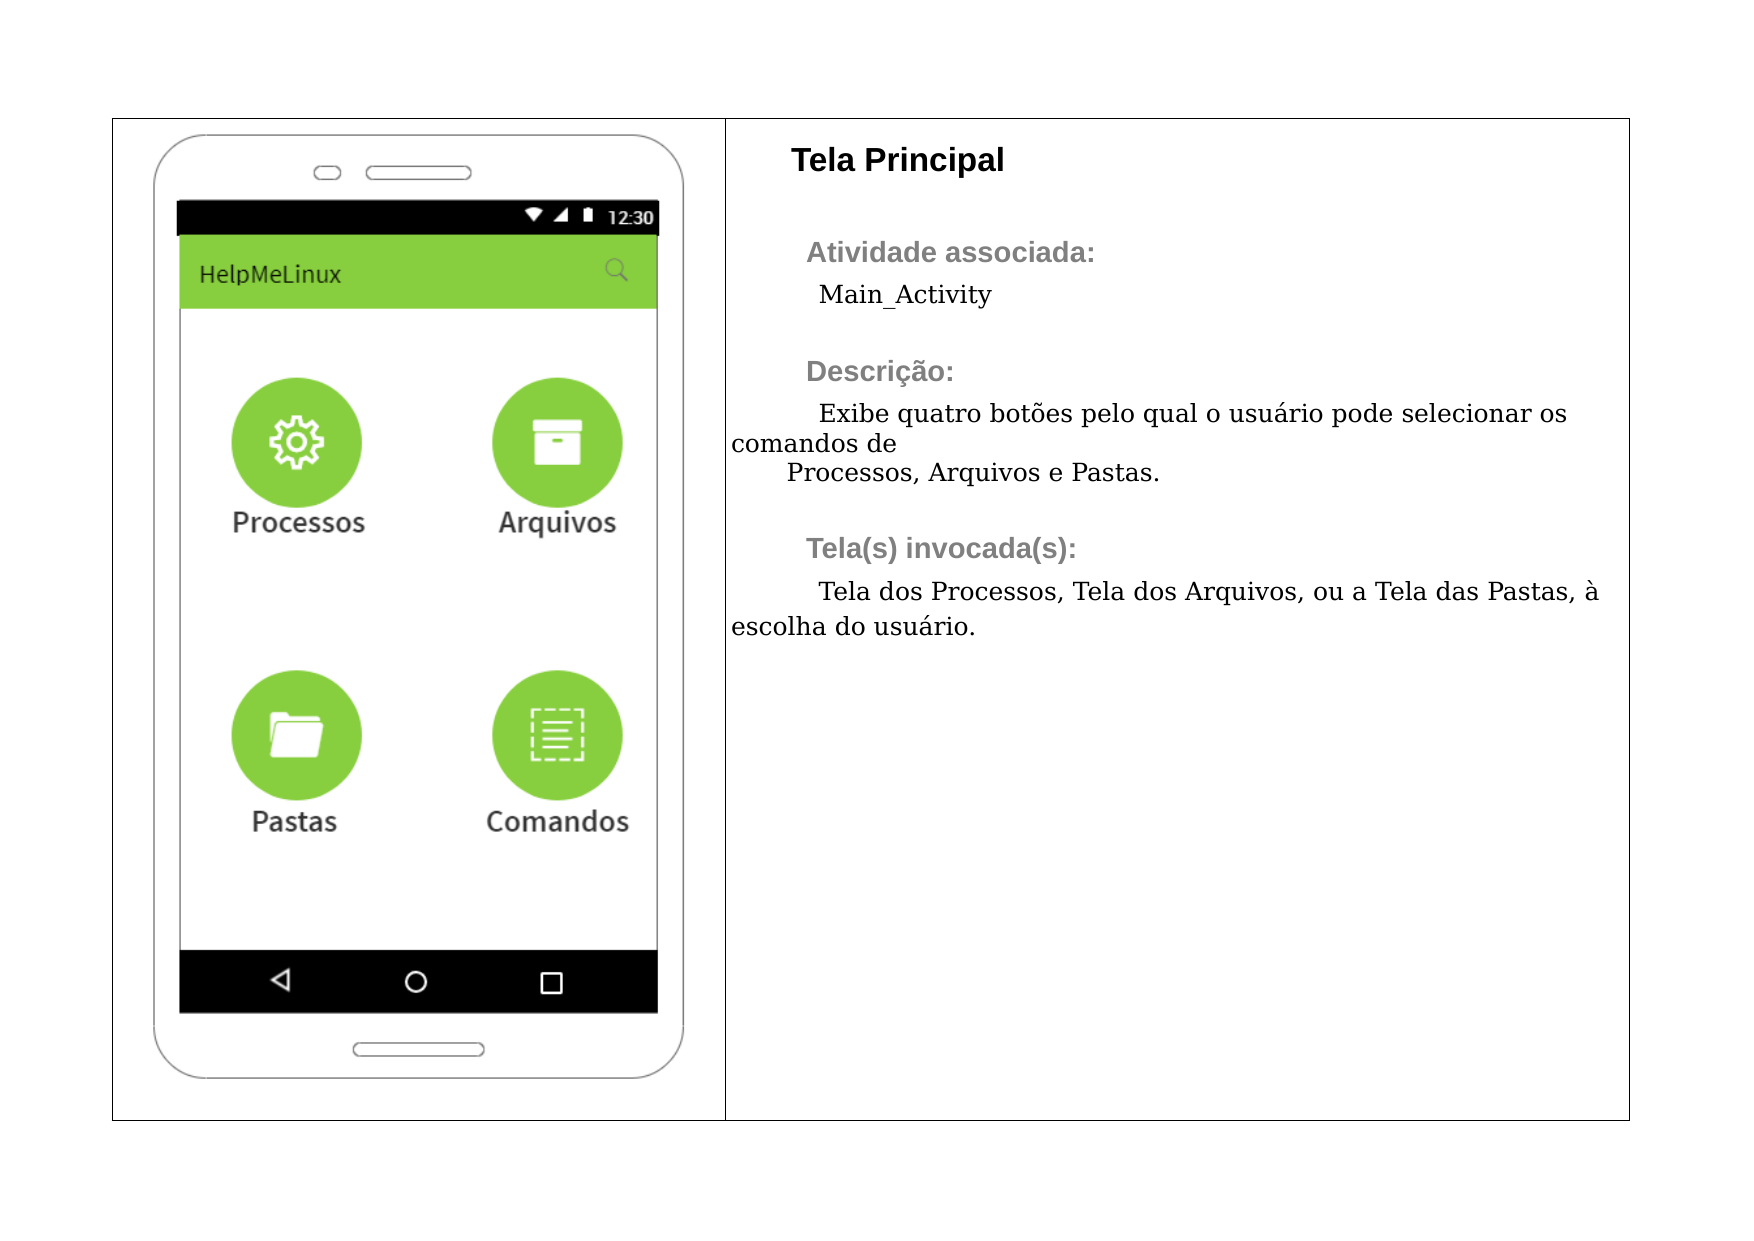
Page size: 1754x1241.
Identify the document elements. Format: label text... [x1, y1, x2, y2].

picture [117, 119, 718, 1088]
table_header [113, 119, 725, 1120]
table_header Tela Principal Atividade associada: Main_Activity Descrição: Exibe quatro botões pelo qual o usuário pode selecionar os comandos de Processos, Arquivos e Pastas. Tela(s) invocada(s): Tela dos Processos, Tela dos Arquivos, ou a Tela das Pastas, à escolha do usuário. [726, 119, 1629, 1120]
